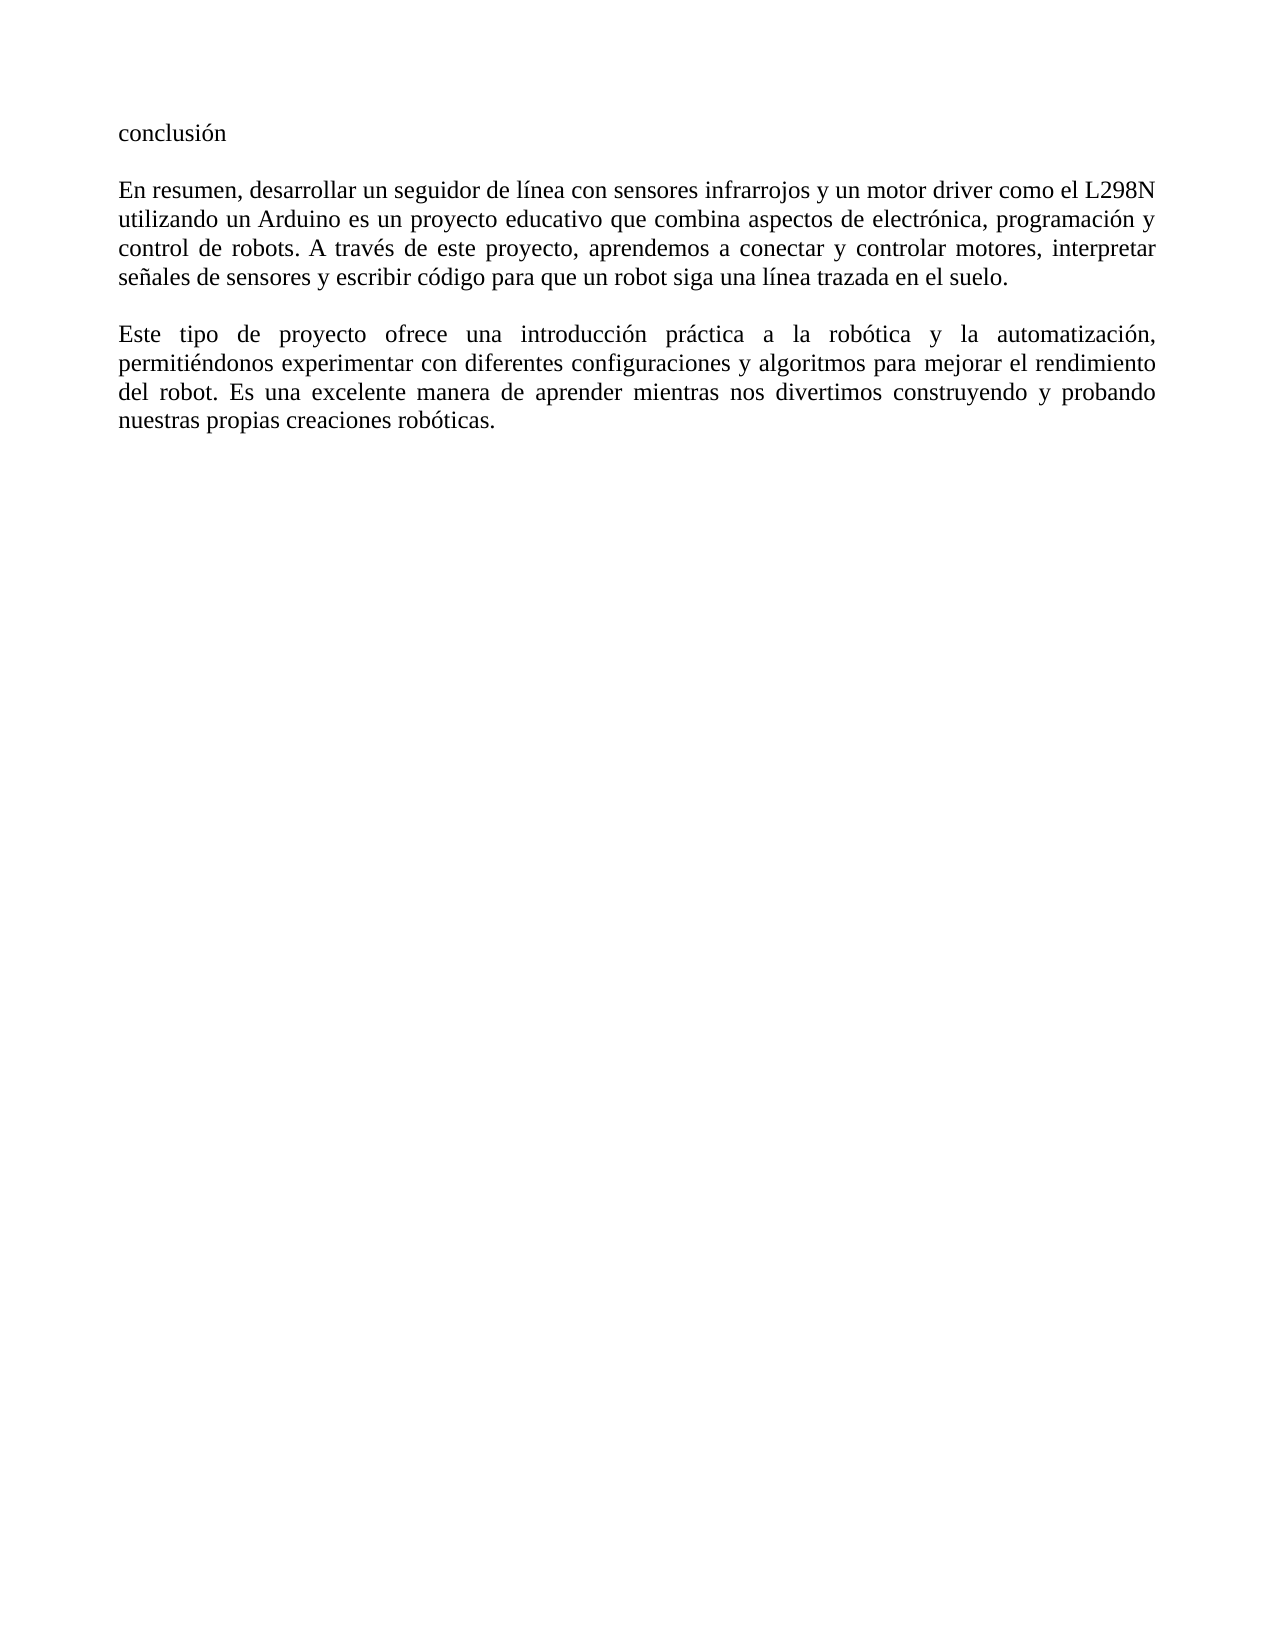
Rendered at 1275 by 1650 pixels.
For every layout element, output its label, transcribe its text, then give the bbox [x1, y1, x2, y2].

text En resumen, desarrollar un seguidor de línea con sensores infrarrojos y un motor driver como el L298N utilizando un Arduino es un proyecto educativo que combina aspectos de electrónica, programación y control de robots. A través de este proyecto, aprendemos a conectar y controlar motores, interpretar señales de sensores y escribir código para que un robot siga una línea trazada en el suelo. [118, 176, 1157, 291]
text Este tipo de proyecto ofrece una introducción práctica a la robótica y la automatización, permitiéndonos experimentar con diferentes configuraciones y algoritmos para mejorar el rendimiento del robot. Es una excelente manera de aprender mientras nos divertimos construyendo y probando nuestras propias creaciones robóticas. [118, 319, 1157, 434]
text conclusión [118, 118, 1157, 147]
